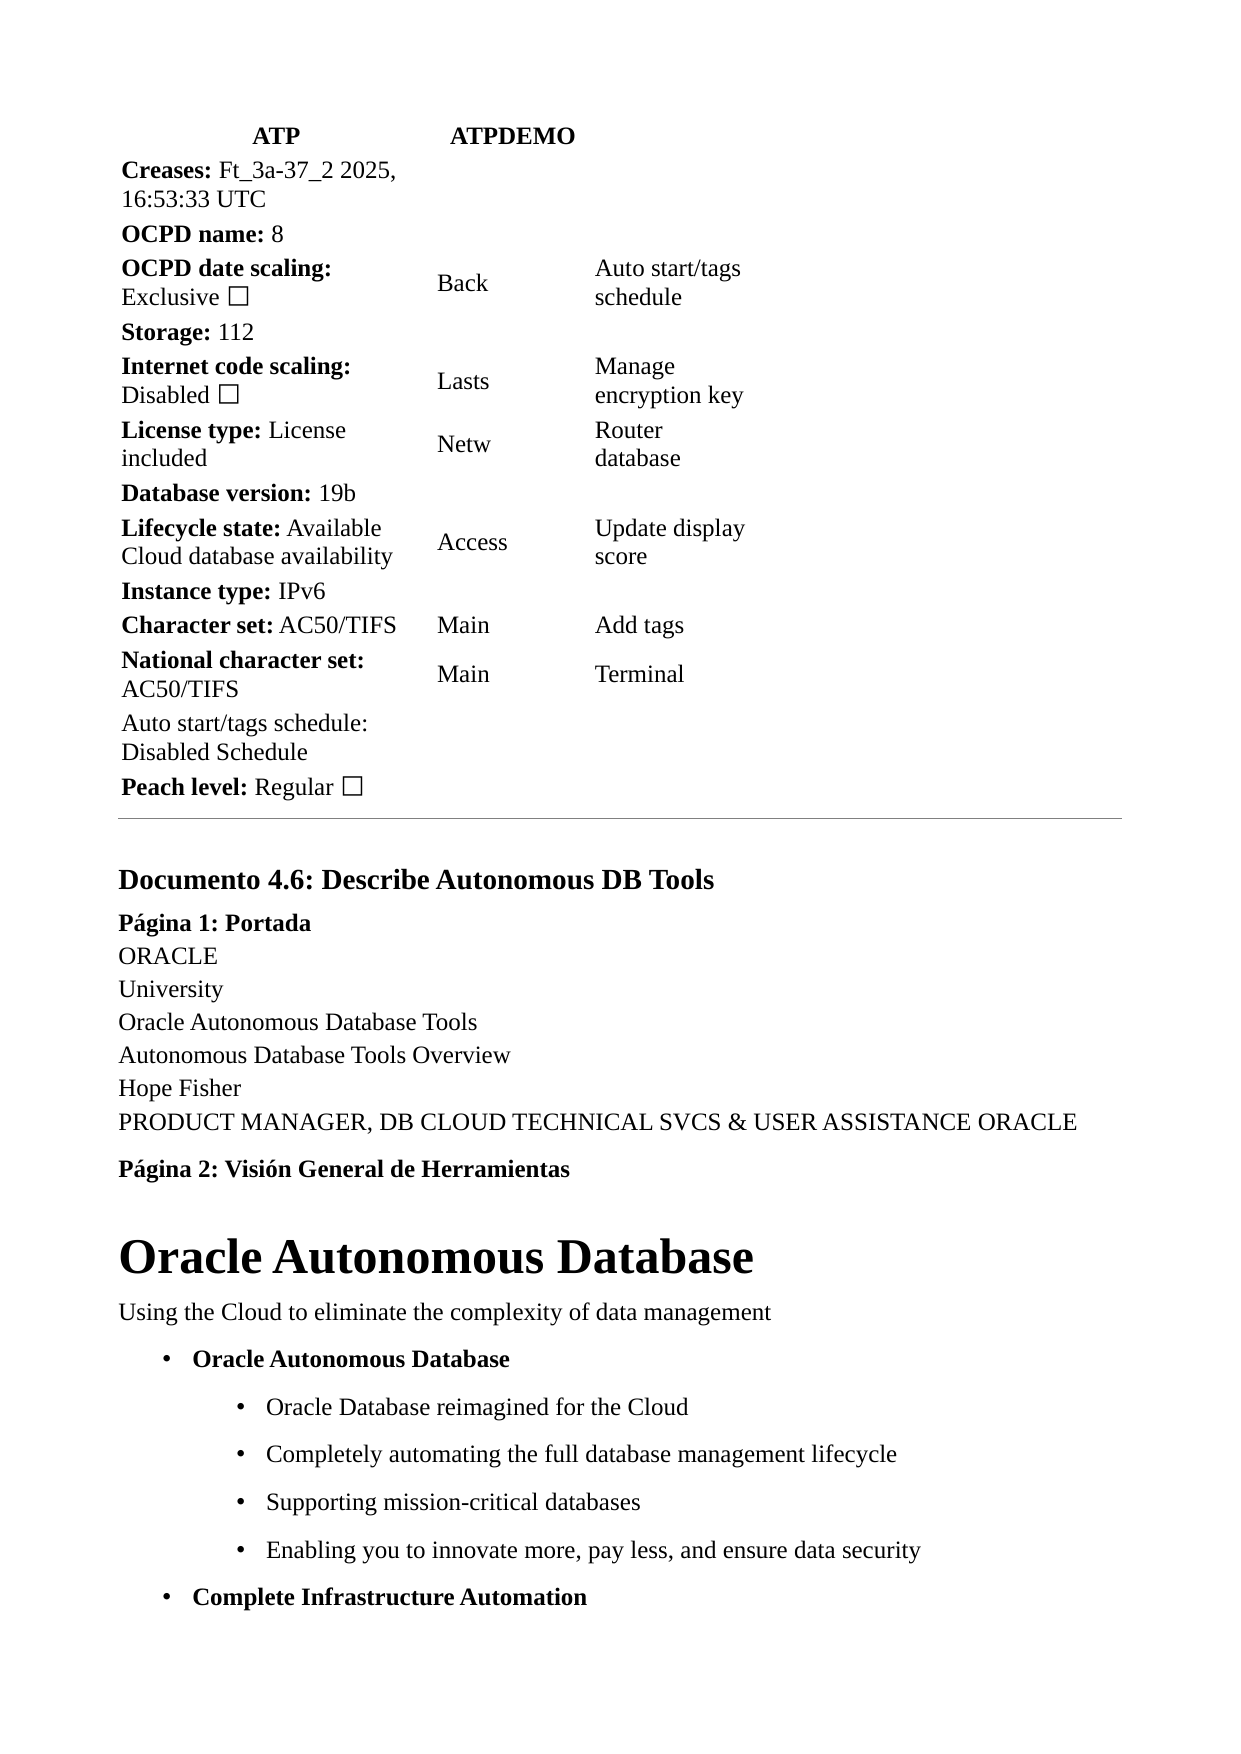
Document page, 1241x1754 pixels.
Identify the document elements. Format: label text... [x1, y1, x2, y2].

table_cell Character set: AC50/TIFS [118, 608, 434, 642]
table_header [752, 118, 901, 153]
table_cell [434, 314, 592, 348]
table_cell [752, 475, 901, 510]
table_cell [592, 573, 752, 608]
table_cell [592, 769, 1122, 803]
table_cell [752, 642, 1122, 706]
table_cell [1020, 216, 1122, 251]
table_cell [434, 475, 592, 510]
table_cell [1020, 314, 1122, 348]
table_cell National character set: AC50/TIFS [118, 642, 434, 706]
table_cell Internet code scaling: Disabled ⬜ [118, 349, 434, 412]
table_cell [752, 608, 1122, 642]
table_cell [752, 216, 901, 251]
table_cell [434, 153, 592, 216]
text Using the Cloud to eliminate the complexity of data management [118, 1297, 1122, 1326]
table_cell [752, 573, 901, 608]
subtitle Documento 4.6: Describe Autonomous DB Tools [118, 862, 1122, 896]
table_cell Database version: 19b [118, 475, 434, 510]
list Supporting mission-critical databases [236, 1487, 1122, 1516]
table_header ATPDEMO [434, 118, 592, 153]
table_cell [901, 153, 1019, 216]
table_cell [592, 706, 1122, 769]
text Página 1: Portada ORACLE University Oracle Autonomous Database Tools Autonomous Database Tools Overview Hope Fisher PRODUCT MANAGER, DB CLOUD TECHNICAL SVCS & USER ASSISTANCE ORACLE [118, 908, 1122, 1135]
table_cell License type: License included [118, 412, 434, 475]
list Complete Infrastructure Automation [162, 1582, 1122, 1611]
table_cell [752, 510, 1122, 573]
table_cell Instance type: IPv6 [118, 573, 434, 608]
table_cell Main [434, 642, 592, 706]
table_cell [752, 412, 1122, 475]
table_cell [1020, 475, 1122, 510]
table_cell [901, 216, 1019, 251]
table_header [901, 118, 1019, 153]
list Oracle Autonomous Database [162, 1344, 1122, 1373]
table_cell Lifecycle state: Available Cloud database availability [118, 510, 434, 573]
table_header ATP [118, 118, 434, 153]
table_cell [434, 216, 592, 251]
table_cell [901, 314, 1019, 348]
table_cell [592, 153, 752, 216]
table_cell [592, 475, 752, 510]
table_cell OCPD date scaling: Exclusive ⬜ [118, 251, 434, 314]
table_cell [1020, 573, 1122, 608]
table_cell [901, 573, 1019, 608]
table_cell Lasts [434, 349, 592, 412]
list Completely automating the full database management lifecycle [236, 1439, 1122, 1468]
table_cell [1020, 153, 1122, 216]
table_cell Auto start/tags schedule [592, 251, 752, 314]
list Oracle Database reimagined for the Cloud [236, 1392, 1122, 1421]
table_cell Storage: 112 [118, 314, 434, 348]
subtitle Oracle Autonomous Database [118, 1227, 1122, 1284]
table_cell [752, 349, 1122, 412]
table_cell [434, 706, 592, 769]
table_cell [752, 251, 1122, 314]
table_cell Terminal [592, 642, 752, 706]
table_header [592, 118, 752, 153]
table_cell Add tags [592, 608, 752, 642]
table_cell Main [434, 608, 592, 642]
table_cell Netw [434, 412, 592, 475]
table_cell Update display score [592, 510, 752, 573]
table_cell [434, 769, 592, 803]
table_cell [901, 475, 1019, 510]
table_cell Back [434, 251, 592, 314]
table_cell [592, 314, 752, 348]
table_cell Peach level: Regular ⬜️ [118, 769, 434, 803]
table_cell [434, 573, 592, 608]
list Enabling you to innovate more, pay less, and ensure data security [236, 1535, 1122, 1563]
table_cell Auto start/tags schedule: Disabled Schedule [118, 706, 434, 769]
table_cell Access [434, 510, 592, 573]
table_cell Router database [592, 412, 752, 475]
table_cell [752, 314, 901, 348]
table_header [1020, 118, 1122, 153]
text Página 2: Visión General de Herramientas [118, 1154, 1122, 1183]
table_cell [592, 216, 752, 251]
table_cell OCPD name: 8 [118, 216, 434, 251]
table_cell Manage encryption key [592, 349, 752, 412]
table_cell [752, 153, 901, 216]
table_cell Creases: Ft_3a-37_2 2025, 16:53:33 UTC [118, 153, 434, 216]
